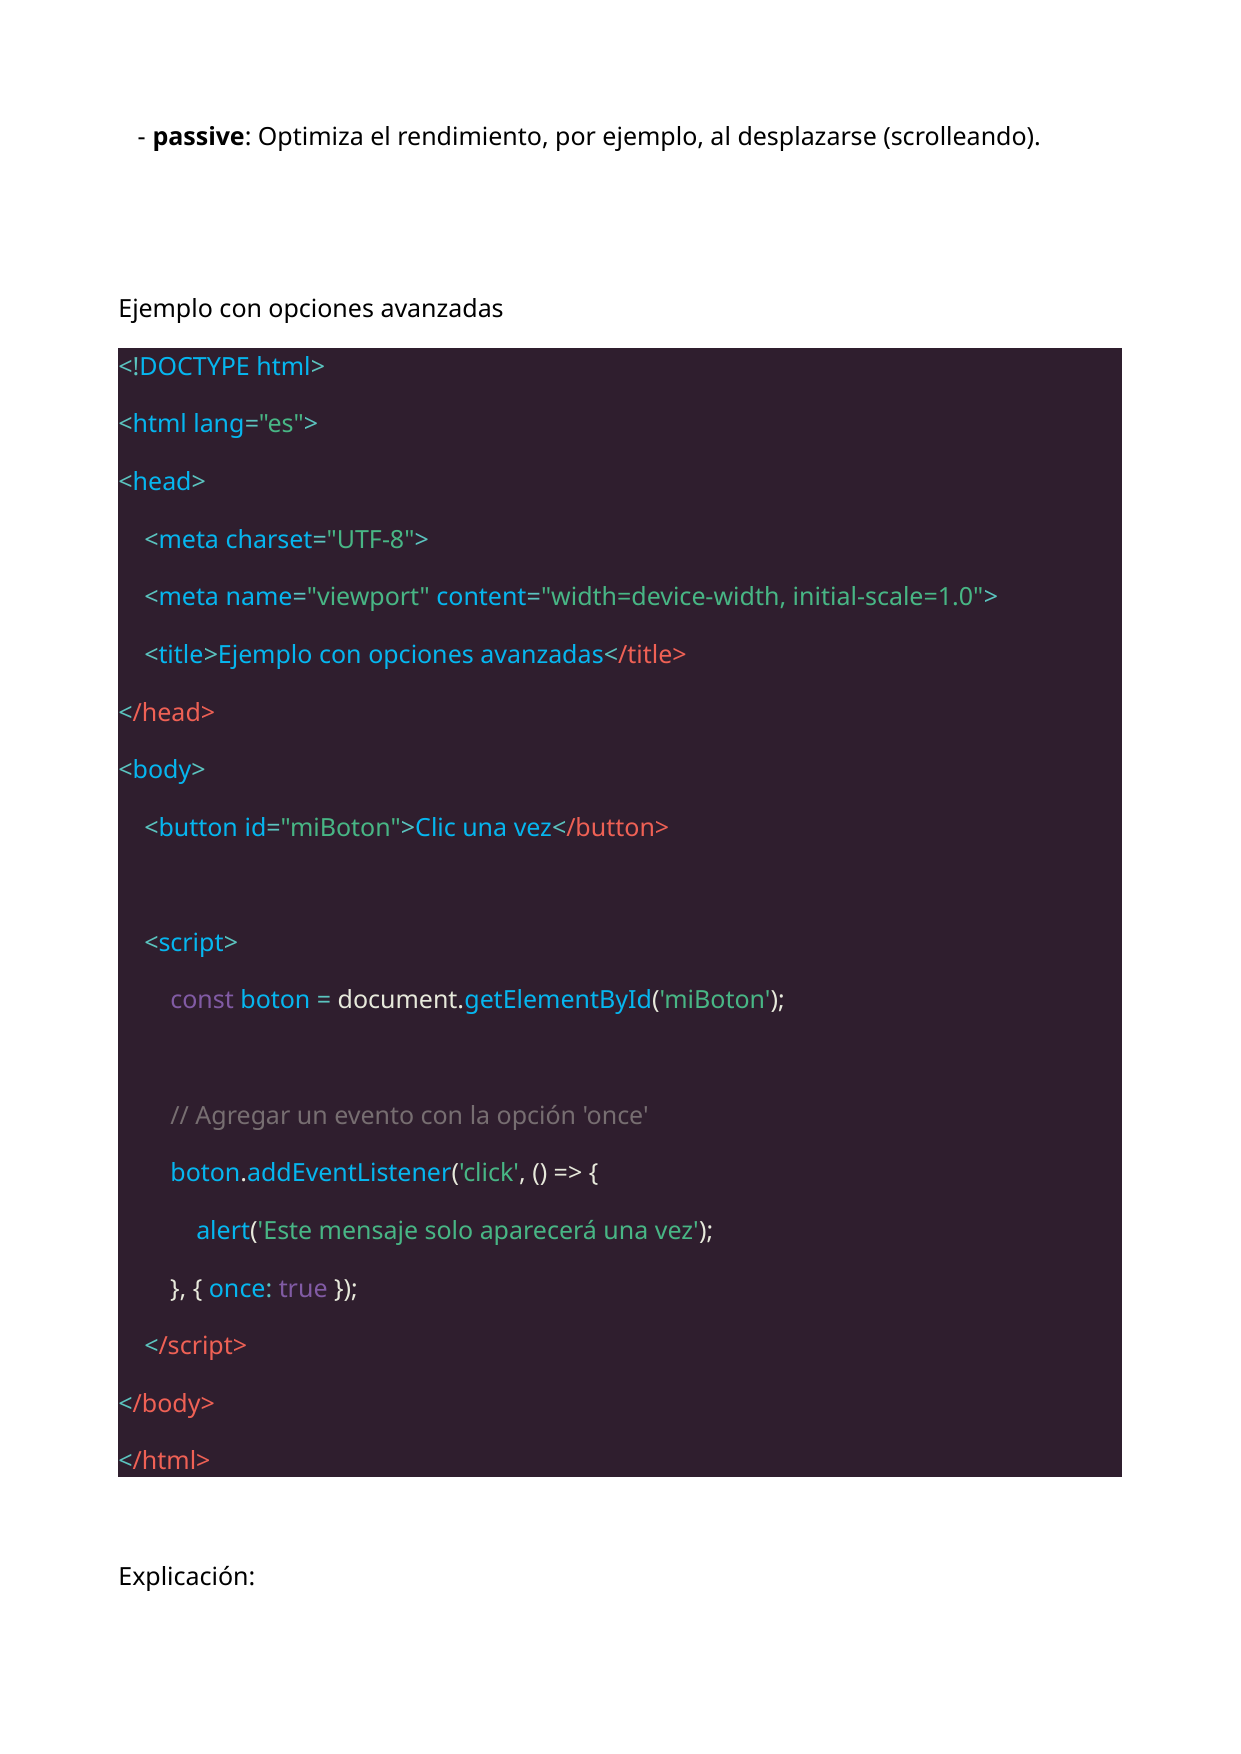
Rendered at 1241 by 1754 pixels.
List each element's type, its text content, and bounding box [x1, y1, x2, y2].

text </head> [118, 694, 1122, 728]
text <title>Ejemplo con opciones avanzadas</title> [118, 637, 1122, 671]
text }, { once: true }); [118, 1270, 1122, 1304]
text boton.addEventListener('click', () => { [118, 1155, 1122, 1189]
text - passive: Optimiza el rendimiento, por ejemplo, al desplazarse (scrolleando). [118, 118, 1122, 152]
text <meta name="viewport" content="width=device-width, initial-scale=1.0"> [118, 579, 1122, 613]
text <head> [118, 464, 1122, 498]
text </script> [118, 1328, 1122, 1362]
text </html> [118, 1443, 1122, 1477]
text <button id="miBoton">Clic una vez</button> [118, 809, 1122, 843]
text <script> [118, 924, 1122, 959]
text Ejemplo con opciones avanzadas [118, 291, 1122, 325]
text <meta charset="UTF-8"> [118, 521, 1122, 555]
text <body> [118, 752, 1122, 786]
text <html lang="es"> [118, 406, 1122, 440]
text alert('Este mensaje solo aparecerá una vez'); [118, 1213, 1122, 1247]
text const boton = document.getElementById('miBoton'); [118, 982, 1122, 1016]
text Explicación: [118, 1558, 1122, 1592]
text <!DOCTYPE html> [118, 348, 1122, 383]
text // Agregar un evento con la opción 'once' [118, 1097, 1122, 1131]
text </body> [118, 1385, 1122, 1419]
